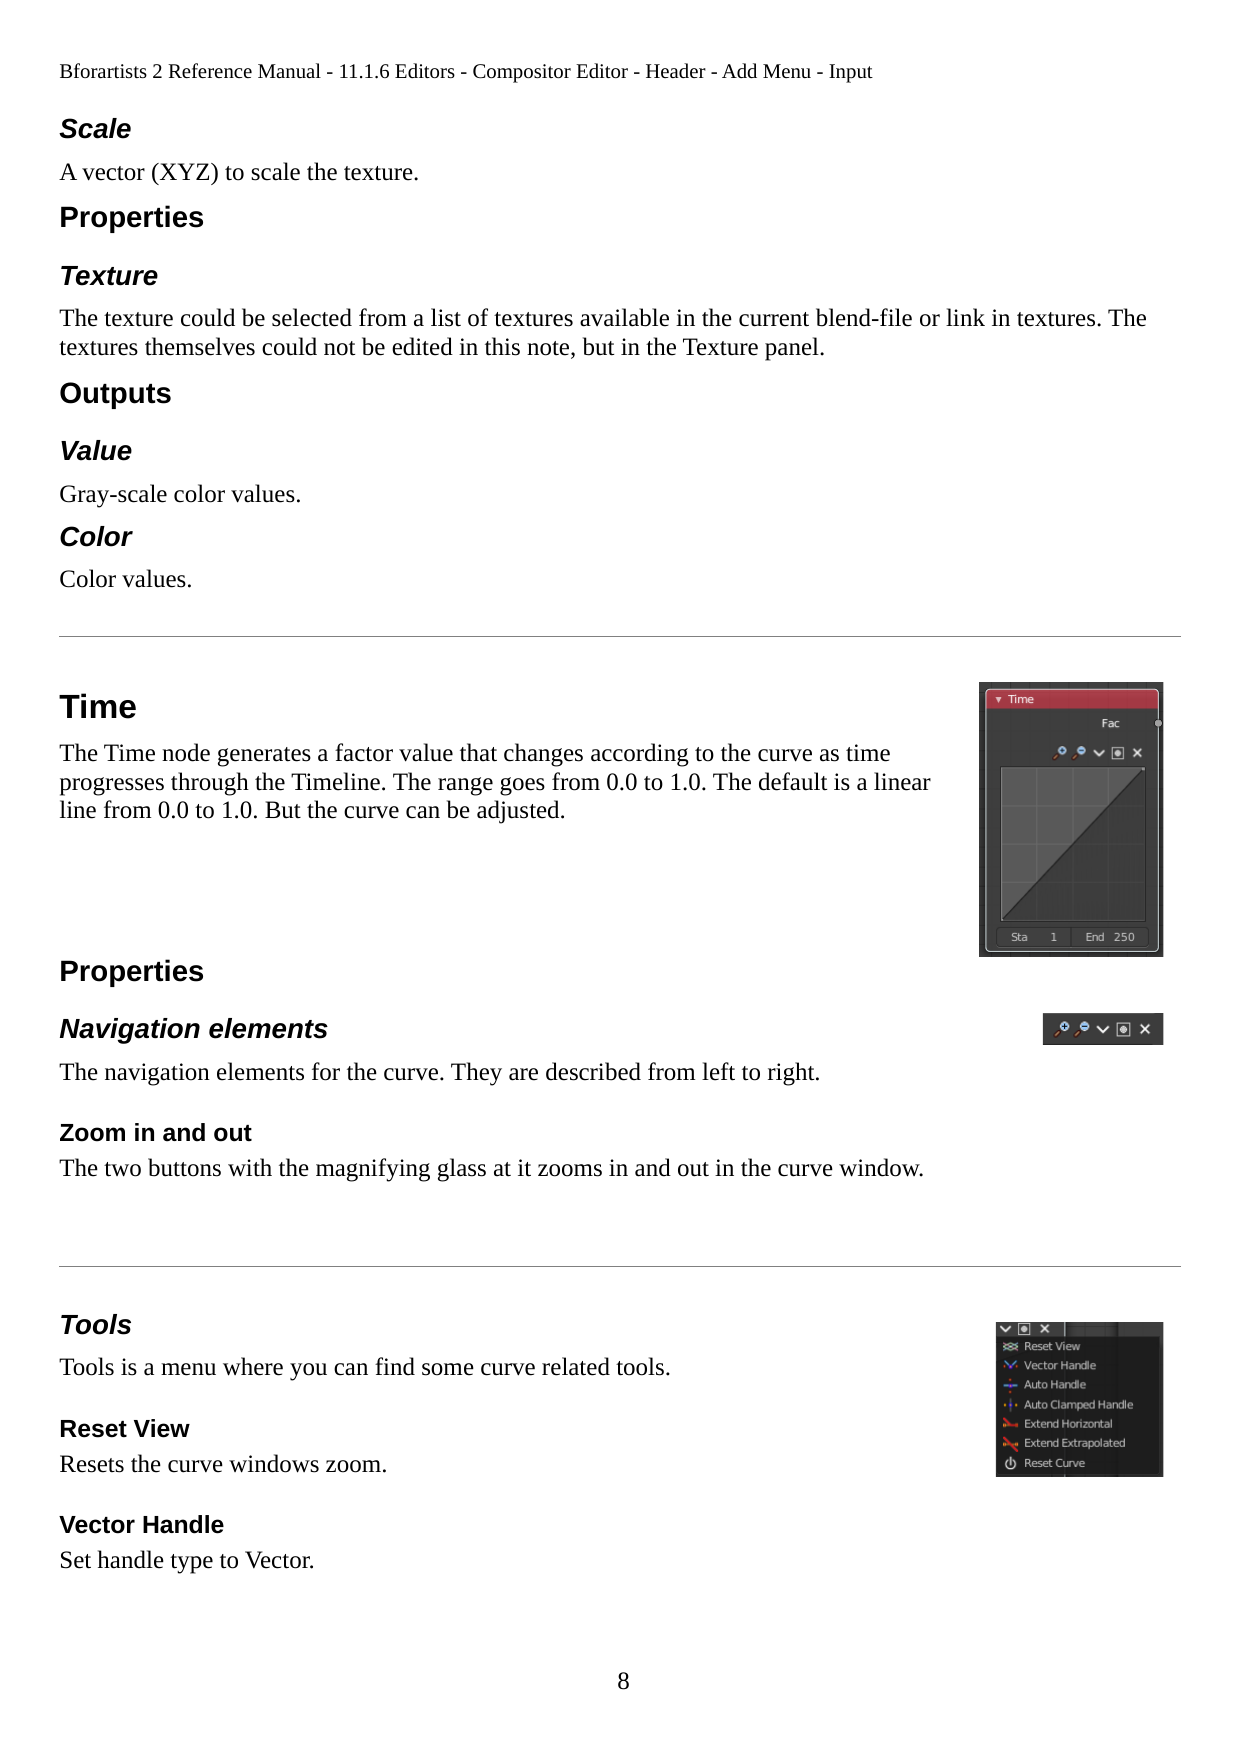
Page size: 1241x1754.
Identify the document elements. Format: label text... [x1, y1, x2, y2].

subtitle Navigation elements [59, 1012, 1181, 1044]
text Gray-scale color values. [59, 479, 1181, 507]
text The Time node generates a factor value that changes according to the curve as time progresses through the Timeline. The range goes from 0.0 to 1.0. The default is a linear line from 0.0 to 1.0. But the curve can be adjusted. [59, 738, 979, 824]
subtitle Zoom in and out [59, 1118, 1181, 1147]
subtitle Properties [59, 954, 1181, 987]
text A vector (XYZ) to scale the texture. [59, 157, 1181, 186]
subtitle Vector Handle [59, 1510, 1181, 1539]
text The texture could be selected from a list of textures available in the current blend-file or link in textures. The textures themselves could not be edited in this note, but in the Texture panel. [59, 303, 1181, 361]
picture [979, 682, 1164, 957]
picture [995, 1322, 1164, 1477]
picture [1042, 1013, 1164, 1045]
subtitle Color [59, 520, 1181, 552]
subtitle Reset View [59, 1414, 995, 1442]
subtitle Time [59, 687, 979, 725]
subtitle Tools [59, 1308, 1181, 1340]
text Color values. [59, 564, 1181, 593]
text The two buttons with the magnifying glass at it zooms in and out in the curve window. [59, 1153, 1181, 1182]
text Tools is a menu where you can find some curve related tools. [59, 1352, 995, 1381]
subtitle Properties [59, 200, 1181, 234]
subtitle Outputs [59, 376, 1181, 409]
text Set handle type to Vector. [59, 1545, 1181, 1574]
subtitle [1164, 1414, 1181, 1442]
text Resets the curve windows zoom. [59, 1449, 995, 1477]
subtitle Scale [59, 113, 1181, 144]
subtitle Texture [59, 259, 1181, 291]
subtitle [1164, 687, 1181, 725]
subtitle Value [59, 434, 1181, 466]
text The navigation elements for the curve. They are described from left to right. [59, 1057, 1181, 1086]
